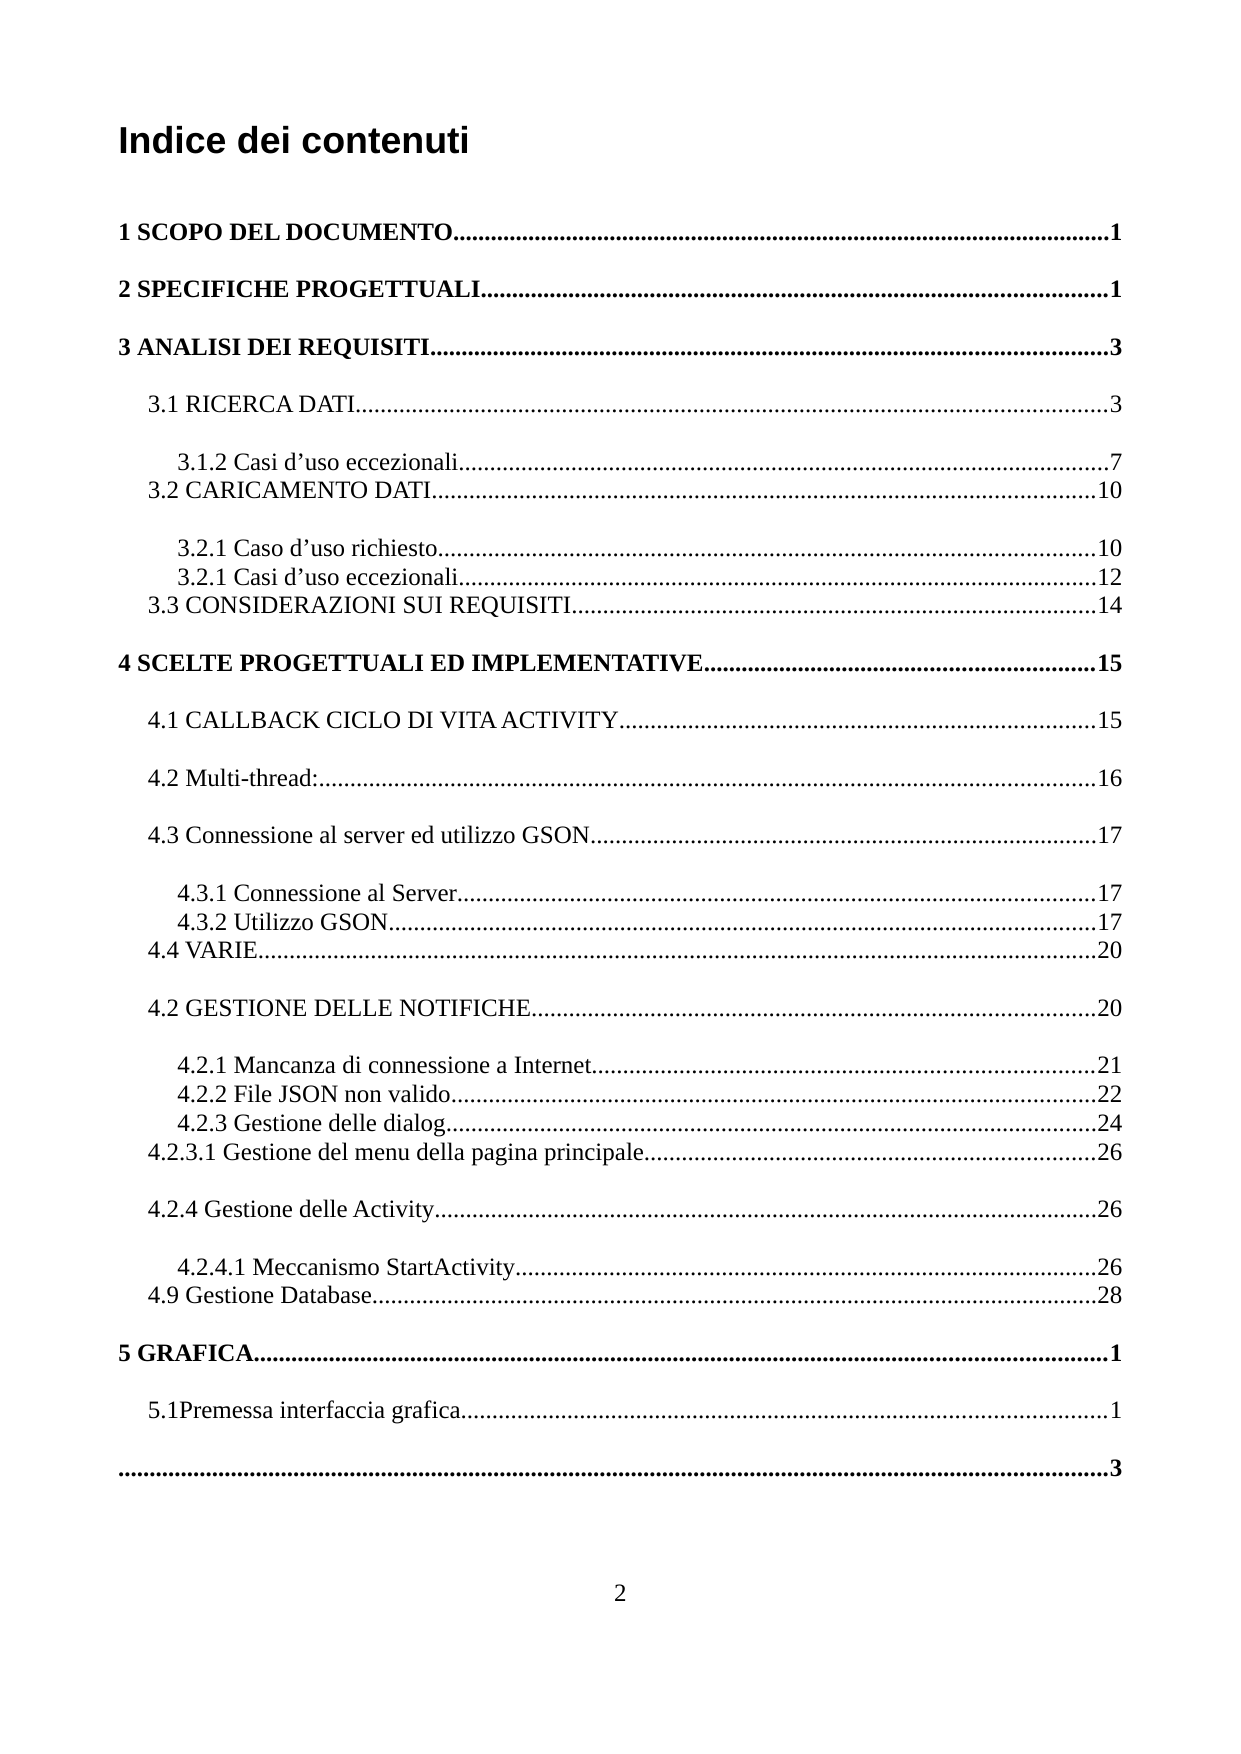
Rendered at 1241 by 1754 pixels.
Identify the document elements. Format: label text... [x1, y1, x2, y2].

text 2 SPECIFICHE PROGETTUALI 1 [118, 274, 1122, 303]
text 4.2 GESTIONE DELLE NOTIFICHE 20 [148, 993, 1122, 1022]
text 3.2 CARICAMENTO DATI 10 [148, 476, 1122, 504]
text 4.2.4 Gestione delle Activity 26 [148, 1194, 1122, 1223]
text 4.2.2 File JSON non valido 22 [177, 1079, 1122, 1108]
text 4.4 VARIE 20 [148, 936, 1122, 964]
text 3.3 CONSIDERAZIONI SUI REQUISITI 14 [148, 591, 1122, 619]
text 3 [118, 1453, 1122, 1482]
text 5.1Premessa interfaccia grafica 1 [148, 1396, 1122, 1424]
text 4.2 Multi-thread: 16 [148, 763, 1122, 792]
text 4.2.4.1 Meccanismo StartActivity 26 [177, 1252, 1122, 1281]
text 3.2.1 Casi d’uso eccezionali 12 [177, 562, 1122, 591]
subtitle Indice dei contenuti [470, 118, 1122, 161]
text 3.1.2 Casi d’uso eccezionali 7 [177, 447, 1122, 476]
text 5 GRAFICA 1 [118, 1338, 1122, 1367]
text 4.3 Connessione al server ed utilizzo GSON 17 [148, 821, 1122, 849]
text 3 ANALISI DEI REQUISITI 3 [118, 332, 1122, 361]
text 4.1 CALLBACK CICLO DI VITA ACTIVITY 15 [148, 706, 1122, 734]
text 4.9 Gestione Database 28 [148, 1281, 1122, 1309]
text 4.3.2 Utilizzo GSON 17 [177, 907, 1122, 936]
text 1 SCOPO DEL DOCUMENTO 1 [118, 217, 1122, 246]
text 4 SCELTE PROGETTUALI ED IMPLEMENTATIVE 15 [118, 648, 1122, 677]
text 3.2.1 Caso d’uso richiesto 10 [177, 533, 1122, 562]
text 3.1 RICERCA DATI 3 [148, 389, 1122, 418]
text 4.2.3 Gestione delle dialog 24 [177, 1108, 1122, 1137]
text 4.3.1 Connessione al Server 17 [177, 878, 1122, 907]
text 4.2.1 Mancanza di connessione a Internet 21 [177, 1051, 1122, 1079]
text 4.2.3.1 Gestione del menu della pagina principale 26 [148, 1137, 1122, 1166]
